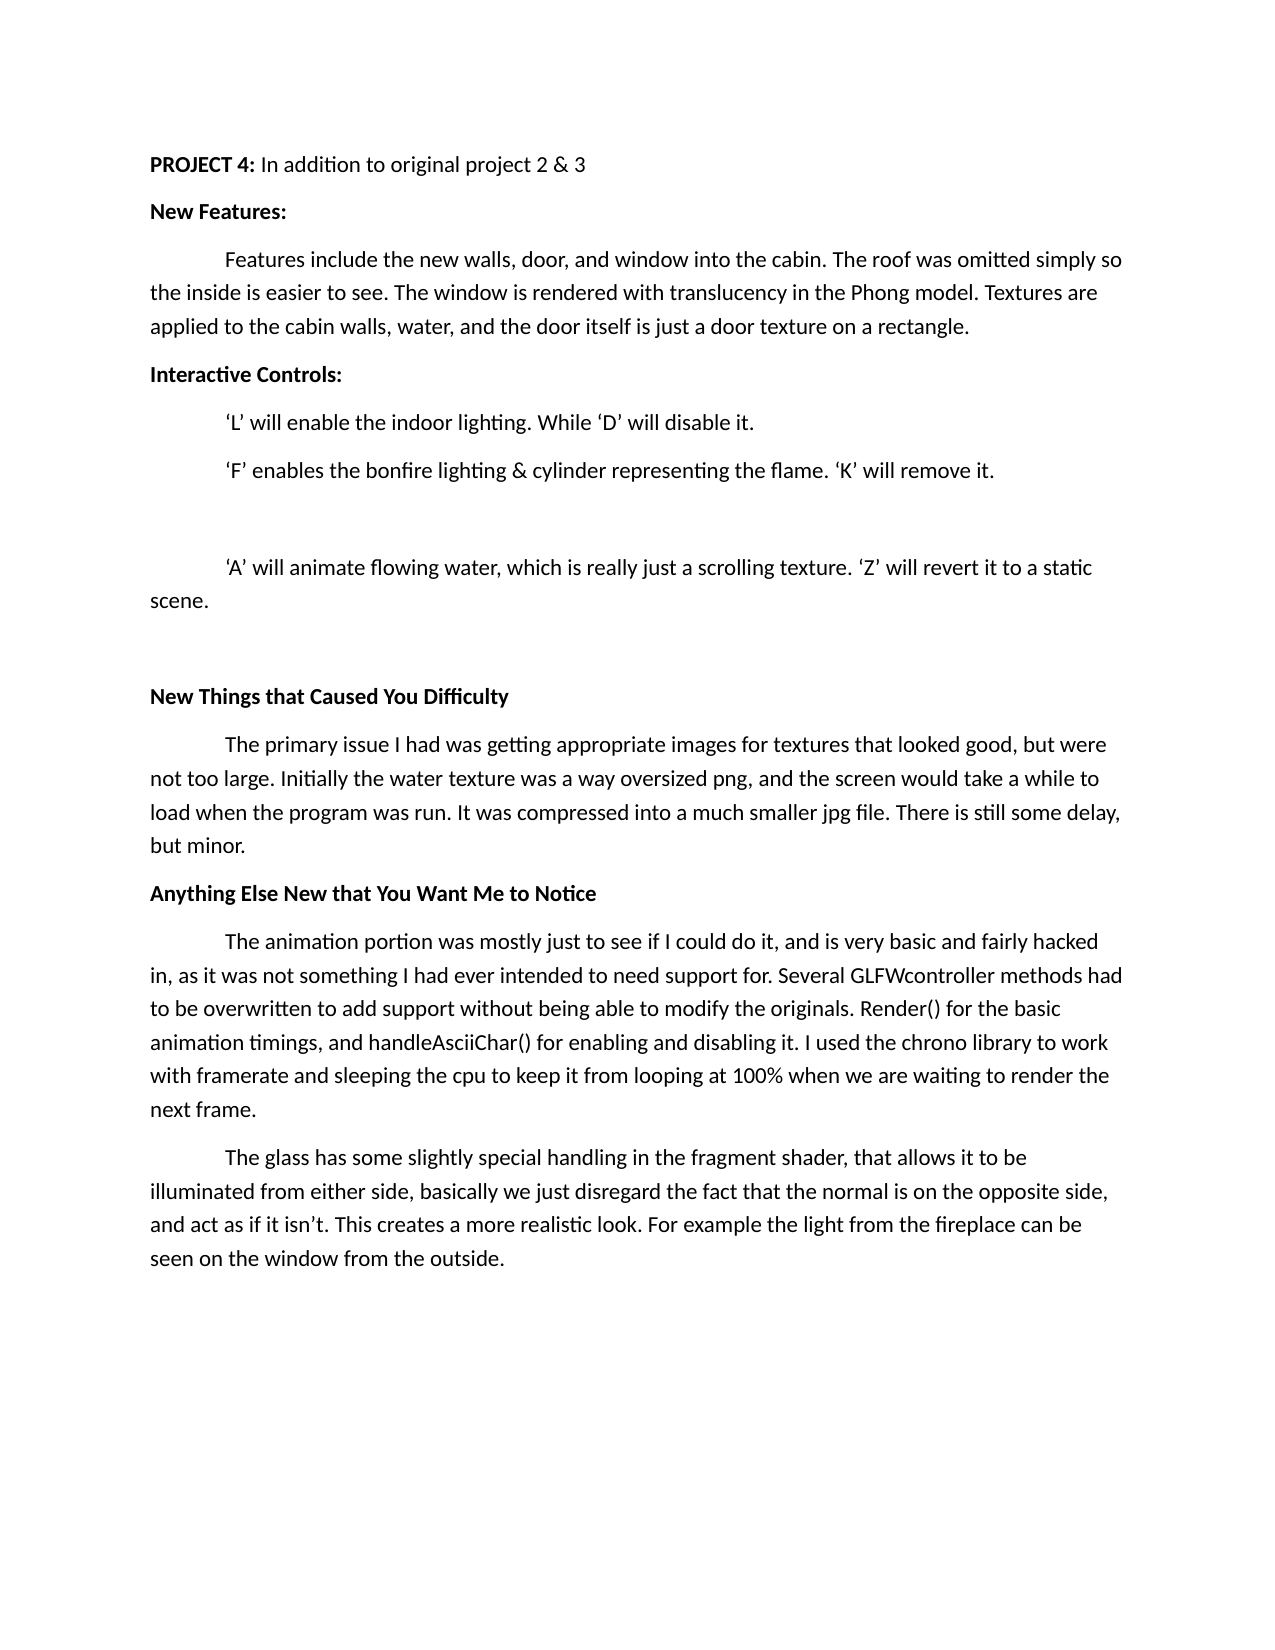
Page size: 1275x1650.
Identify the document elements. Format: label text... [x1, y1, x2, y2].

text Interactive Controls: [150, 360, 1125, 388]
text Features include the new walls, door, and window into the cabin. The roof was omitted simply so the inside is easier to see. The window is rendered with translucency in the Phong model. Textures are applied to the cabin walls, water, and the door itself is just a door texture on a rectangle. [150, 245, 1125, 340]
text The animation portion was mostly just to see if I could do it, and is very basic and fairly hacked in, as it was not something I had ever intended to need support for. Several GLFWcontroller methods had to be overwritten to add support without being able to modify the originals. Render() for the basic animation timings, and handleAsciiChar() for enabling and disabling it. I used the chrono library to work with framerate and sleeping the cpu to keep it from looping at 100% when we are waiting to render the next frame. [150, 927, 1125, 1123]
text ‘A’ will animate flowing water, which is really just a scrolling texture. ‘Z’ will revert it to a static scene. [150, 553, 1125, 614]
text The primary issue I had was getting appropriate images for textures that looked good, but were not too large. Initially the water texture was a way oversized png, and the screen would take a while to load when the program was run. It was compressed into a much smaller jpg file. There is still some delay, but minor. [150, 731, 1125, 859]
text New Things that Caused You Difficulty [150, 682, 1125, 711]
text Anything Else New that You Want Me to Notice [150, 879, 1125, 907]
text The glass has some slightly special handling in the fragment shader, that allows it to be illuminated from either side, basically we just disregard the fact that the normal is on the opposite side, and act as if it isn’t. This creates a more realistic look. For example the light from the fireplace can be seen on the window from the outside. [150, 1143, 1125, 1272]
text ‘L’ will enable the indoor lighting. While ‘D’ will disable it. [150, 408, 1125, 436]
text ‘F’ enables the bonfire lighting & cylinder representing the flame. ‘K’ will remove it. [150, 456, 1125, 484]
text New Features: [150, 197, 1125, 225]
text PROJECT 4: In addition to original project 2 & 3 [150, 150, 1125, 178]
